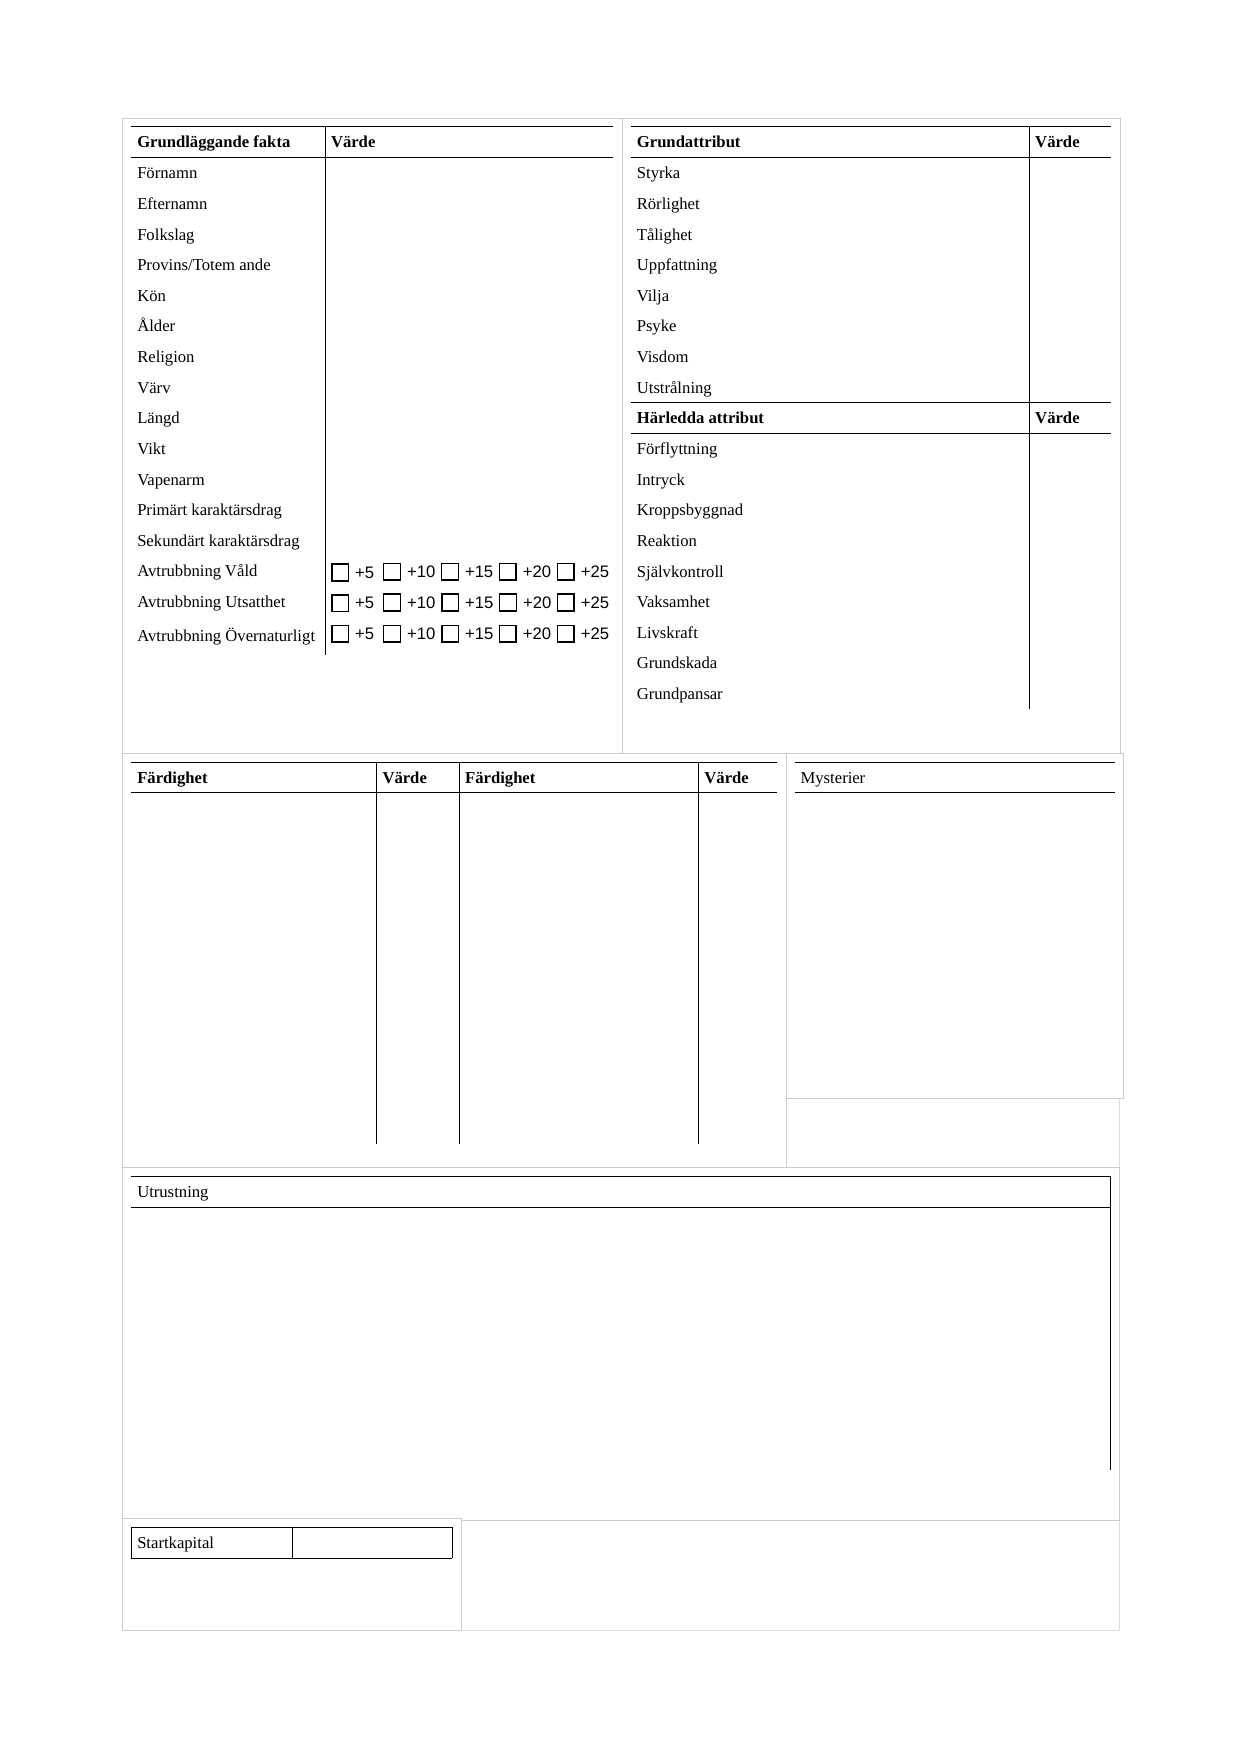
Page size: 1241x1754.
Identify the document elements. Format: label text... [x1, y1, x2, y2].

table_cell Grundskada [631, 648, 1029, 678]
table_cell [326, 310, 612, 341]
table_cell Värde [1030, 403, 1111, 433]
table_cell [460, 968, 698, 997]
table_cell Utstrålning [631, 372, 1029, 402]
table_cell [326, 525, 612, 555]
table_cell [131, 1114, 376, 1144]
table_header Färdighet [131, 763, 376, 792]
table_cell [795, 997, 1114, 1027]
table_cell Längd [131, 402, 325, 433]
table_header Värde [699, 763, 777, 792]
table_cell Livskraft [631, 617, 1029, 647]
table_header Värde [326, 127, 612, 157]
table_cell Avtrubbning Utsatthet [131, 586, 325, 620]
table_cell [1030, 494, 1111, 525]
table_cell [377, 1085, 459, 1114]
table_cell [795, 793, 1114, 822]
table_cell [795, 822, 1114, 851]
table_cell [131, 910, 376, 939]
table_cell [131, 822, 376, 851]
table_cell [699, 1056, 777, 1085]
table_cell [131, 880, 376, 909]
table_cell [326, 219, 612, 249]
table_cell [795, 1027, 1114, 1056]
table_cell [795, 880, 1114, 909]
table_cell [131, 793, 376, 822]
table_cell [326, 341, 612, 372]
table_cell [326, 280, 612, 310]
table_cell [326, 402, 612, 433]
table_cell [326, 620, 612, 655]
table_cell [1030, 434, 1111, 464]
table_cell [795, 939, 1114, 968]
table_cell [460, 1027, 698, 1056]
table_cell [131, 1266, 1110, 1295]
table_cell Avtrubbning Övernaturligt [131, 620, 325, 655]
table_cell [131, 1324, 1110, 1353]
table_cell [131, 1236, 1110, 1266]
table_cell Avtrubbning Våld [131, 555, 325, 586]
table_cell [326, 372, 612, 402]
table_cell Religion [131, 341, 325, 372]
table_cell [460, 1085, 698, 1114]
table_cell Vaksamhet [631, 586, 1029, 617]
table_cell Sekundärt karaktärsdrag [131, 525, 325, 555]
table_cell [131, 1383, 1110, 1412]
table_cell [1030, 280, 1111, 310]
table_cell [1030, 249, 1111, 280]
table_cell Självkontroll [631, 556, 1029, 586]
table_cell [699, 1027, 777, 1056]
table_cell [1030, 372, 1111, 402]
table_cell Ålder [131, 310, 325, 341]
table_cell [699, 968, 777, 997]
table_cell [460, 851, 698, 880]
table_cell [460, 1114, 698, 1144]
table_cell [131, 1027, 376, 1056]
table_cell [699, 910, 777, 939]
table_cell [326, 188, 612, 218]
table_cell [377, 997, 459, 1027]
table_cell [1030, 464, 1111, 494]
table_cell [699, 1085, 777, 1114]
table_cell [326, 586, 330, 620]
table_cell Intryck [631, 464, 1029, 494]
table_cell [131, 1441, 1110, 1470]
table_cell Styrka [631, 158, 1029, 188]
table_cell Psyke [631, 310, 1029, 341]
table_cell [1030, 158, 1111, 188]
table_cell Visdom [631, 341, 1029, 372]
table_cell [460, 793, 698, 822]
table_cell [377, 968, 459, 997]
table_cell Förnamn [131, 158, 325, 188]
table_cell [131, 997, 376, 1027]
table_cell [326, 555, 612, 586]
table_cell [131, 939, 376, 968]
table_header Grundläggande fakta [131, 127, 325, 157]
table_cell [1030, 617, 1111, 647]
table_cell [795, 851, 1114, 880]
table_cell [377, 1114, 459, 1144]
table_cell [377, 1027, 459, 1056]
table_header Värde [377, 763, 459, 792]
table_cell [377, 910, 459, 939]
table_cell Tålighet [631, 219, 1029, 249]
table_cell [699, 997, 777, 1027]
table_cell [377, 880, 459, 909]
table_cell Kön [131, 280, 325, 310]
table_cell [460, 822, 698, 851]
table_cell [377, 822, 459, 851]
table_cell [699, 1114, 777, 1144]
table_cell Kroppsbyggnad [631, 494, 1029, 525]
table_cell [460, 880, 698, 909]
table_cell [1030, 556, 1111, 586]
table_cell [795, 910, 1114, 939]
table_cell [460, 1056, 698, 1085]
table_cell [131, 1353, 1110, 1383]
table_cell [1030, 188, 1111, 218]
table_cell [326, 433, 612, 463]
table_header Färdighet [460, 763, 698, 792]
table_cell [699, 939, 777, 968]
table_cell [326, 464, 612, 494]
table_cell [131, 1208, 1110, 1236]
table_cell Vilja [631, 280, 1029, 310]
table_cell [377, 793, 459, 822]
table_cell Provins/Totem ande [131, 249, 325, 280]
table_cell Härledda attribut [631, 403, 1029, 433]
table_cell Uppfattning [631, 249, 1029, 280]
table_cell Värv [131, 372, 325, 402]
table_header [293, 1528, 452, 1557]
table_cell Rörlighet [631, 188, 1029, 218]
table_cell [460, 939, 698, 968]
table_cell [131, 851, 376, 880]
table_cell [131, 1295, 1110, 1324]
table_cell Vapenarm [131, 464, 325, 494]
table_cell Reaktion [631, 525, 1029, 556]
table_cell [699, 793, 777, 822]
table_cell [699, 822, 777, 851]
table_cell [1030, 310, 1111, 341]
table_cell [377, 939, 459, 968]
table_header Mysterier [795, 763, 1114, 792]
table_cell Primärt karaktärsdrag [131, 494, 325, 525]
table_cell [131, 968, 376, 997]
table_cell [1030, 525, 1111, 556]
table_header Startkapital [132, 1528, 292, 1557]
table_cell Grundpansar [631, 678, 1029, 709]
table_cell [699, 880, 777, 909]
table_cell [1030, 219, 1111, 249]
table_cell [1030, 678, 1111, 709]
table_cell Vikt [131, 433, 325, 463]
table_cell [131, 1412, 1110, 1441]
table_cell [377, 851, 459, 880]
table_cell [377, 1056, 459, 1085]
table_cell [326, 158, 612, 188]
table_cell [1030, 648, 1111, 678]
table_cell [326, 494, 612, 525]
table_cell [326, 249, 612, 280]
table_header Värde [1030, 127, 1111, 157]
table_cell [1030, 341, 1111, 372]
table_header Grundattribut [631, 127, 1029, 157]
table_cell [131, 1056, 376, 1085]
table_cell [1030, 586, 1111, 617]
table_cell Förflyttning [631, 434, 1029, 464]
table_cell Folkslag [131, 219, 325, 249]
table_cell [460, 997, 698, 1027]
table_cell Efternamn [131, 188, 325, 218]
table_cell [460, 910, 698, 939]
table_header Utrustning [131, 1177, 1110, 1207]
table_cell [795, 968, 1114, 997]
table_cell [699, 851, 777, 880]
table_cell [131, 1085, 376, 1114]
